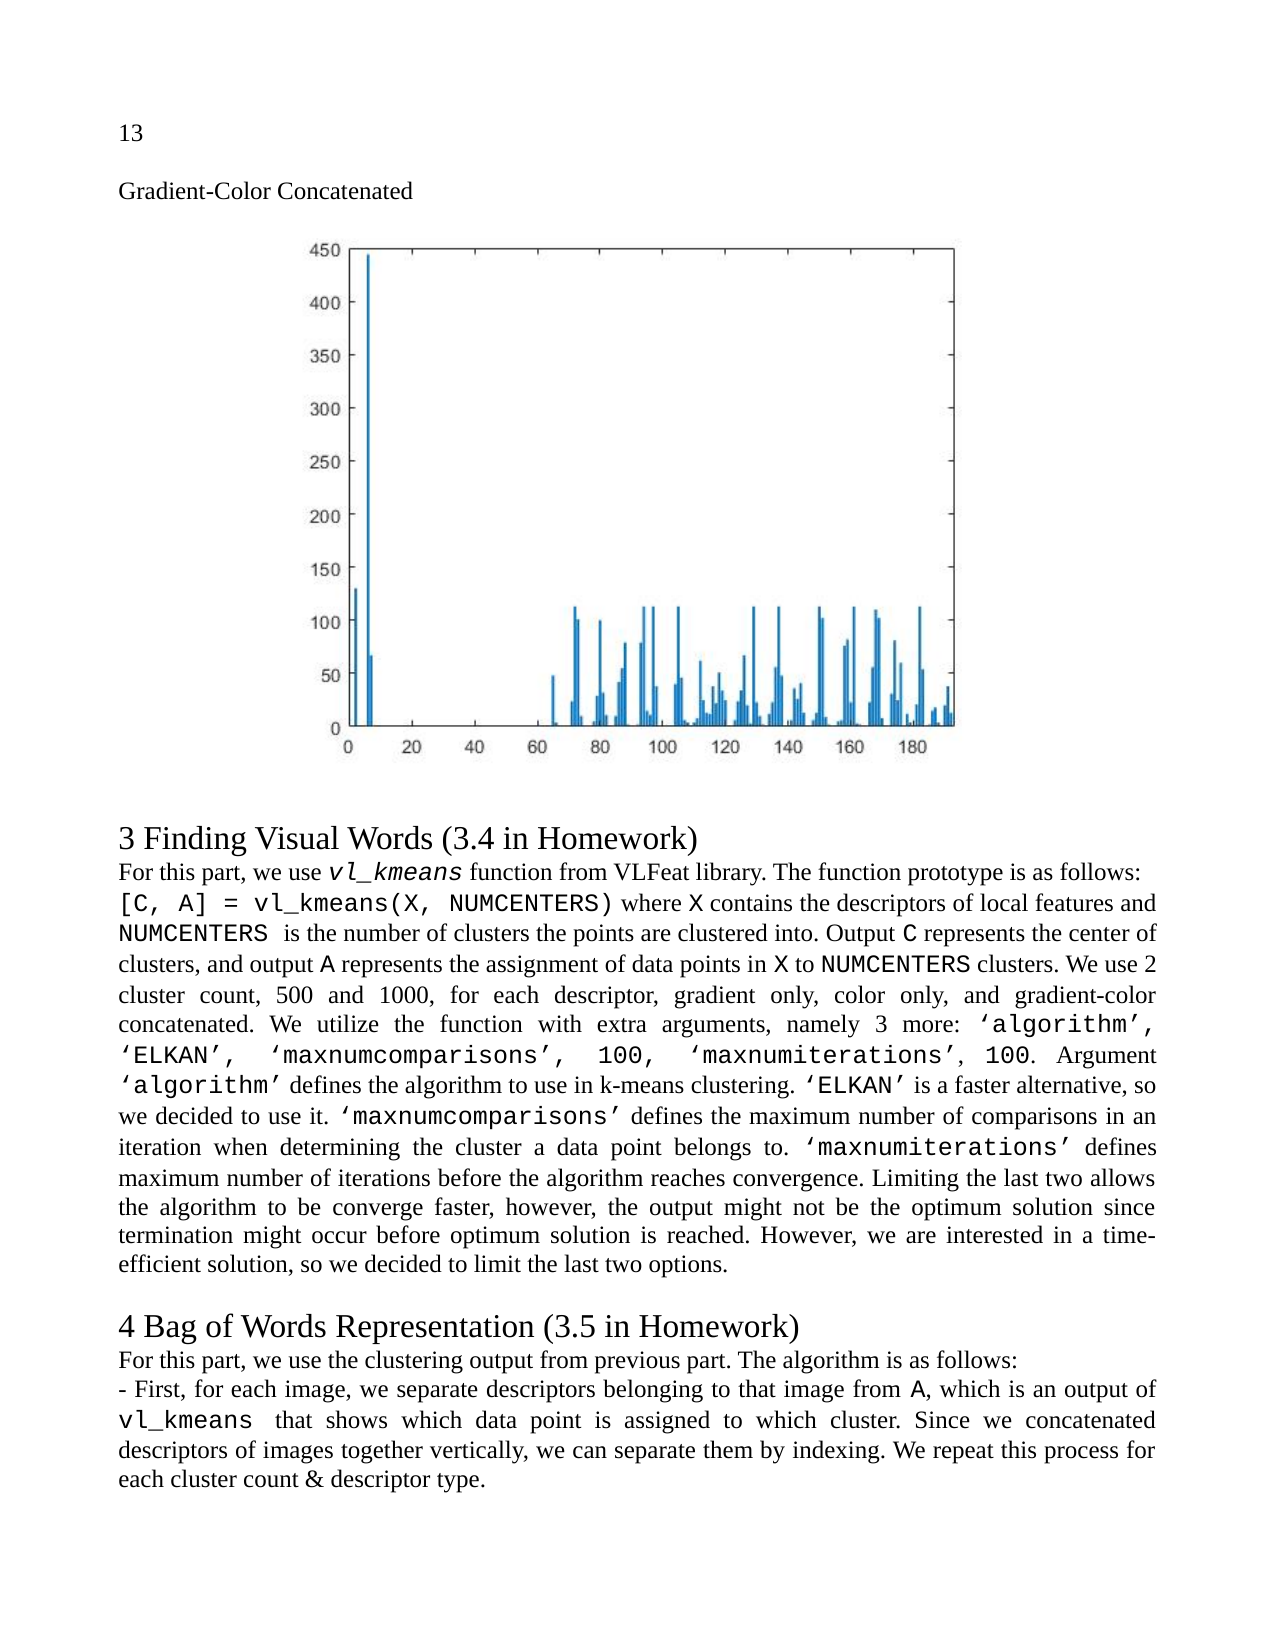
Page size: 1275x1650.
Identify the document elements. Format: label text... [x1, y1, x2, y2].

text For this part, we use the clustering output from previous part. The algorithm is as follows: [118, 1345, 1157, 1374]
picture [247, 205, 1028, 791]
text Gradient-Color Concatenated [118, 176, 1157, 205]
text 4 Bag of Words Representation (3.5 in Homework) [118, 1307, 1157, 1345]
text [C, A] = vl_kmeans(X, NUMCENTERS) where X contains the descriptors of local features and NUMCENTERS is the number of clusters the points are clustered into. Output C represents the center of clusters, and output A represents the assignment of data points in X to NUMCENTERS clusters. We use 2 cluster count, 500 and 1000, for each descriptor, gradient only, color only, and gradient-color concatenated. We utilize the function with extra arguments, namely 3 more: ‘algorithm’, ‘ELKAN’, ‘maxnumcomparisons’, 100, ‘maxnumiterations’, 100. Argument ‘algorithm’ defines the algorithm to use in k-means clustering. ‘ELKAN’ is a faster alternative, so we decided to use it. ‘maxnumcomparisons’ defines the maximum number of comparisons in an iteration when determining the cluster a data point belongs to. ‘maxnumiterations’ defines maximum number of iterations before the algorithm reaches convergence. Limiting the last two allows the algorithm to be converge faster, however, the output might not be the optimum solution since termination might occur before optimum solution is reached. However, we are interested in a time-efficient solution, so we decided to limit the last two options. [118, 888, 1157, 1278]
text - First, for each image, we separate descriptors belonging to that image from A, which is an output of vl_kmeans that shows which data point is assigned to which cluster. Since we concatenated descriptors of images together vertically, we can separate them by indexing. We repeat this process for each cluster count & descriptor type. [118, 1374, 1157, 1493]
text 3 Finding Visual Words (3.4 in Homework) [118, 818, 1157, 857]
text For this part, we use vl_kmeans function from VLFeat library. The function prototype is as follows: [118, 857, 1157, 888]
